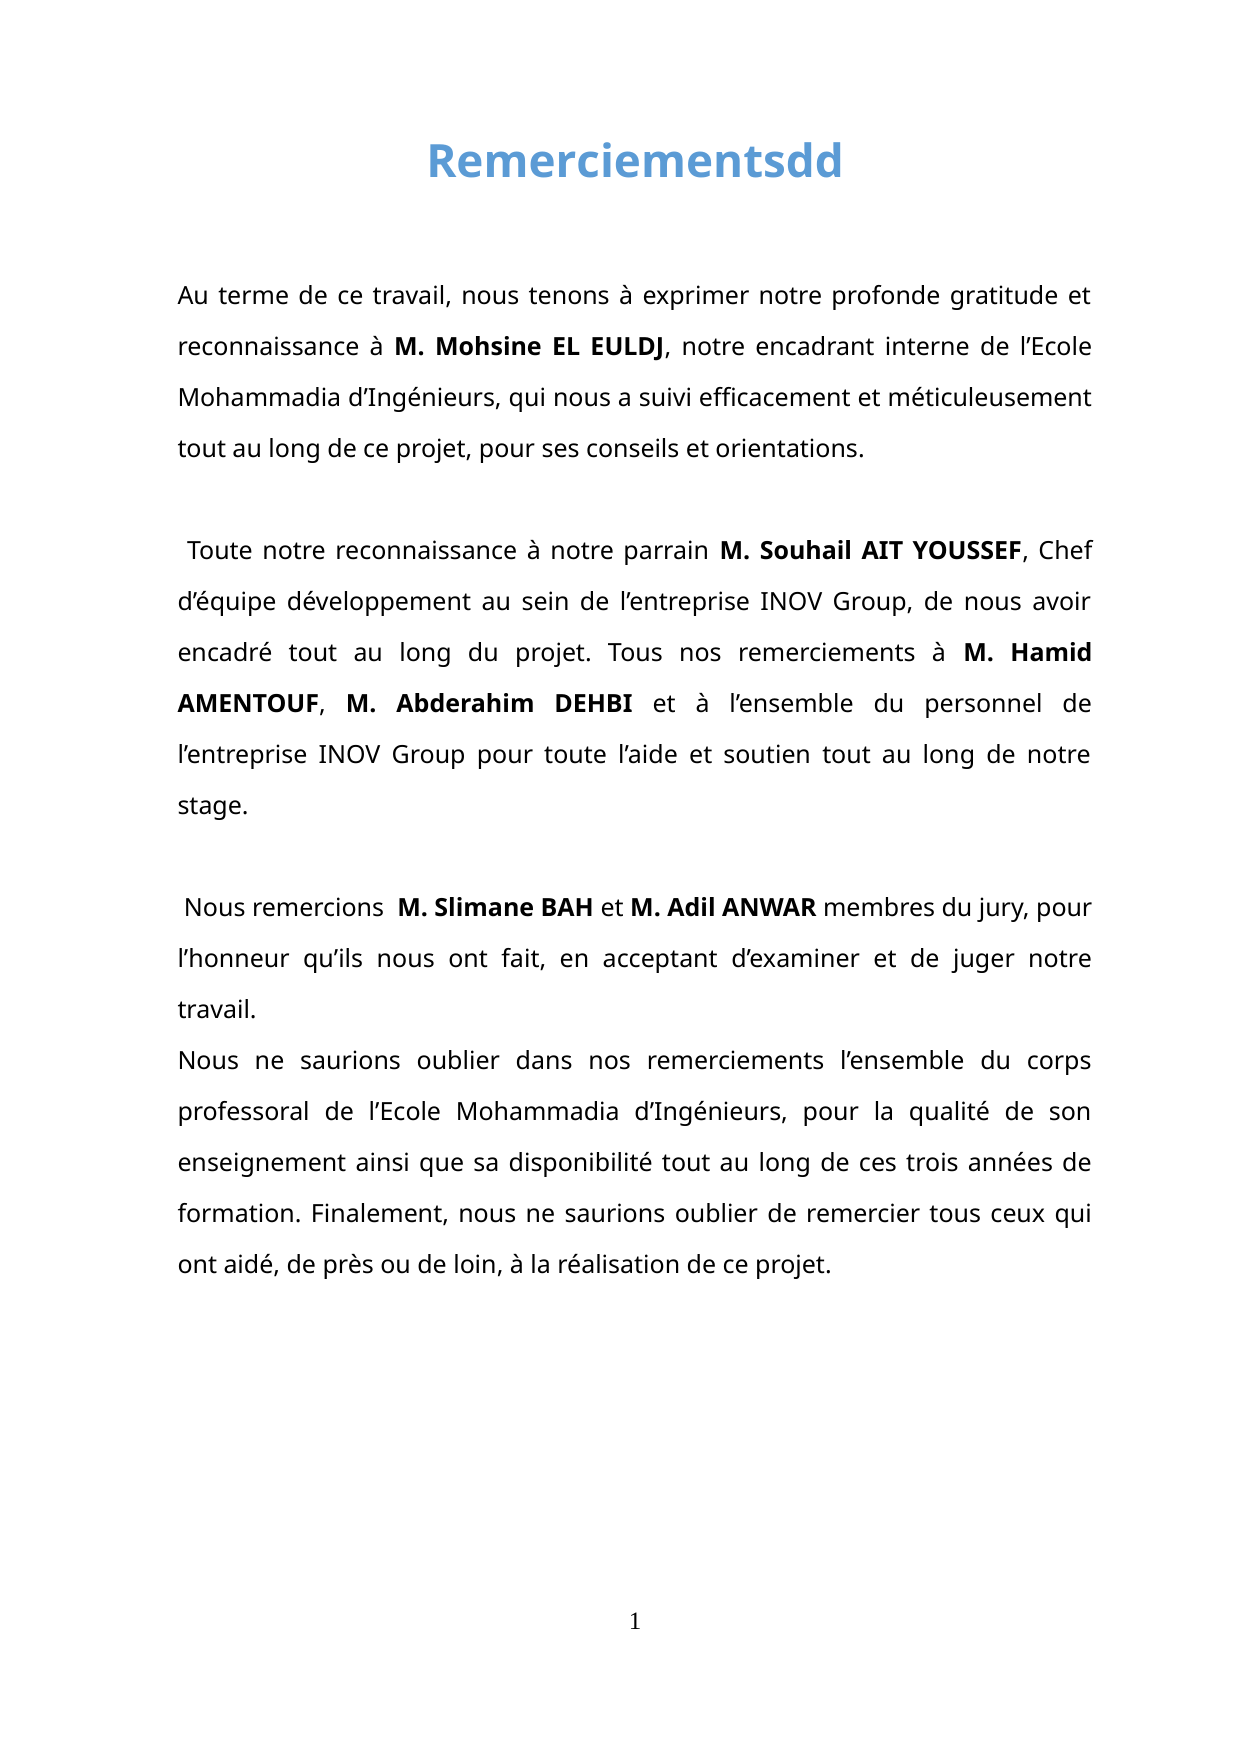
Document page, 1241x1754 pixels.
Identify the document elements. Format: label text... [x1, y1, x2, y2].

text Nous ne saurions oublier dans nos remerciements l’ensemble du corps professoral de l’Ecole Mohammadia d’Ingénieurs, pour la qualité de son enseignement ainsi que sa disponibilité tout au long de ces trois années de formation. Finalement, nous ne saurions oublier de remercier tous ceux qui ont aidé, de près ou de loin, à la réalisation de ce projet. [177, 1043, 1092, 1281]
text Nous remercions M. Slimane BAH et M. Adil ANWAR membres du jury, pour l’honneur qu’ils nous ont fait, en acceptant d’examiner et de juger notre travail. [177, 890, 1092, 1026]
text Remerciementsdd [177, 129, 1092, 191]
text Au terme de ce travail, nous tenons à exprimer notre profonde gratitude et reconnaissance à M. Mohsine EL EULDJ, notre encadrant interne de l’Ecole Mohammadia d’Ingénieurs, qui nous a suivi efficacement et méticuleusement tout au long de ce projet, pour ses conseils et orientations. [177, 277, 1092, 464]
text Toute notre reconnaissance à notre parrain M. Souhail AIT YOUSSEF, Chef d’équipe développement au sein de l’entreprise INOV Group, de nous avoir encadré tout au long du projet. Tous nos remerciements à M. Hamid AMENTOUF, M. Abderahim DEHBI et à l’ensemble du personnel de l’entreprise INOV Group pour toute l’aide et soutien tout au long de notre stage. [177, 533, 1092, 822]
